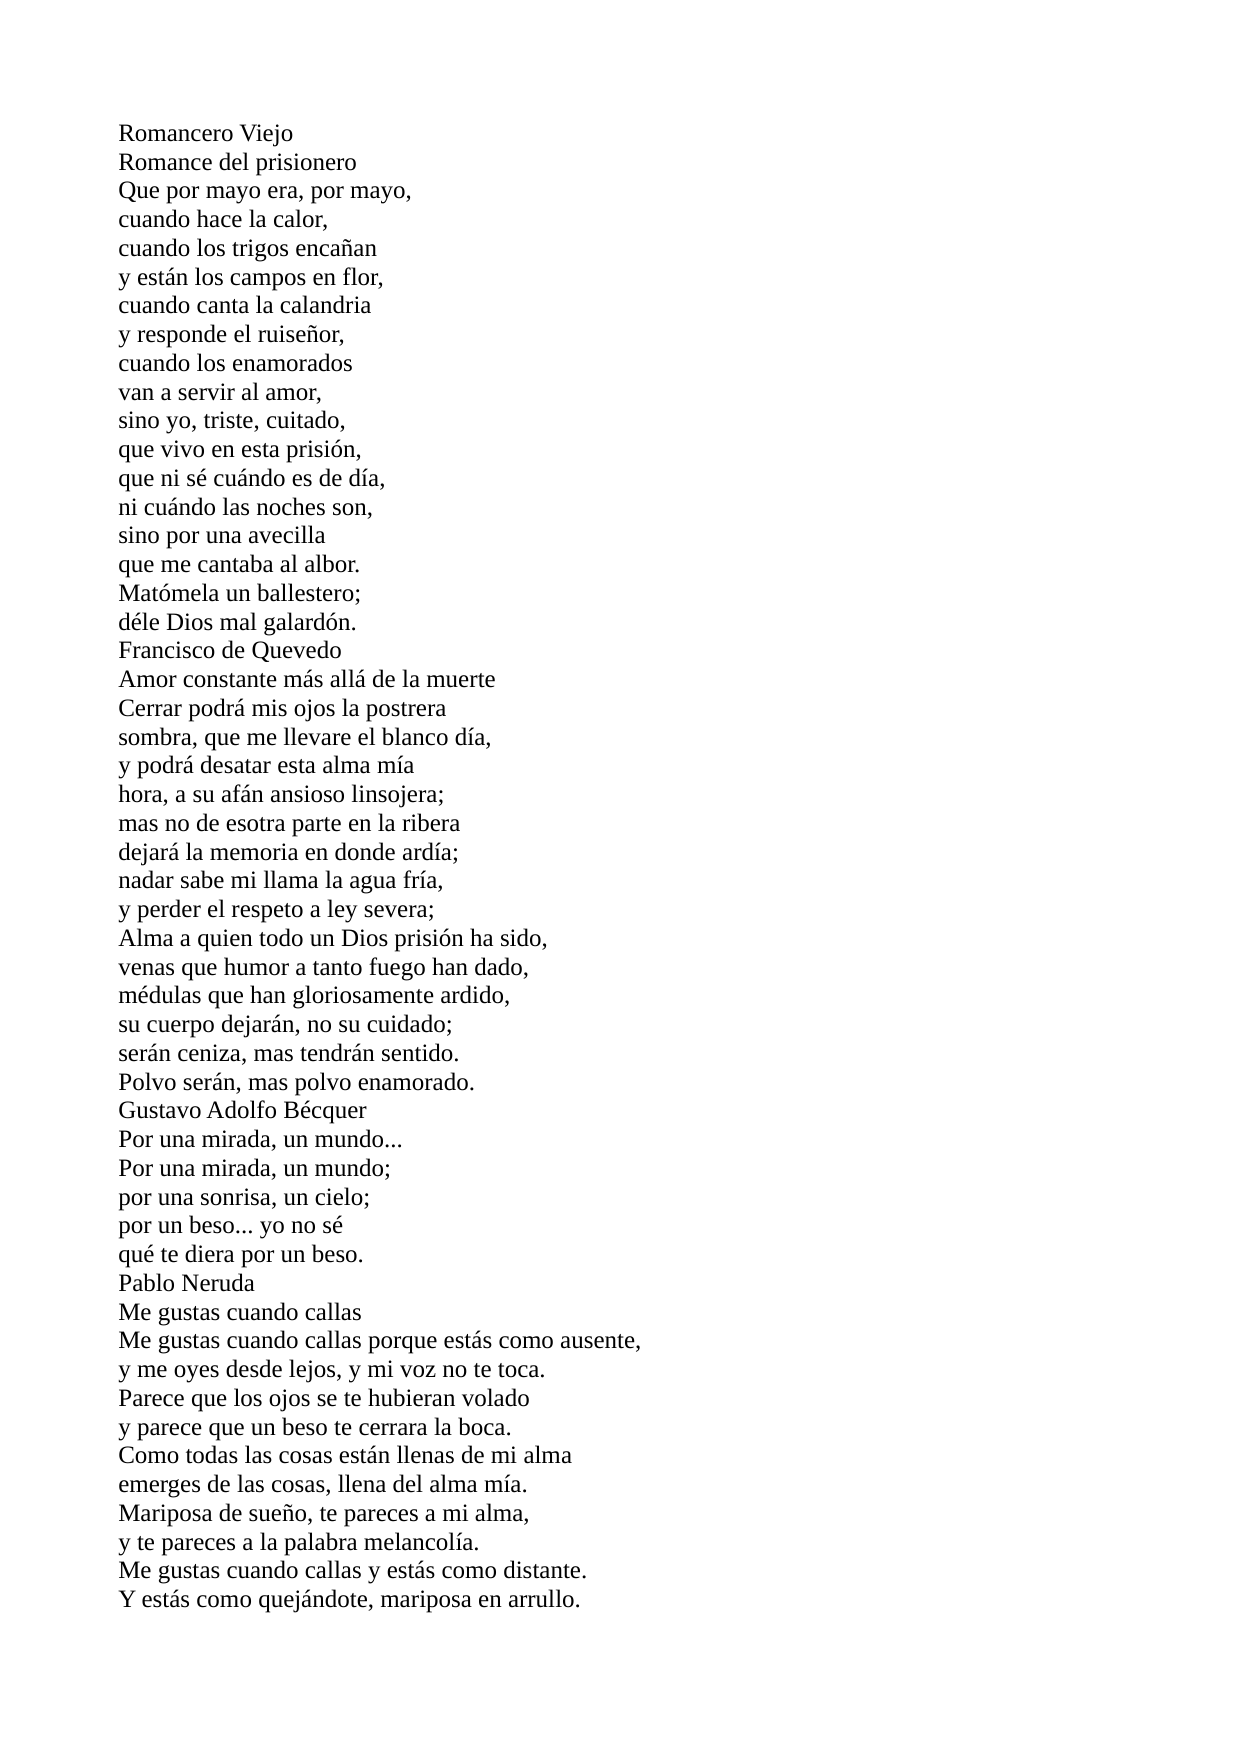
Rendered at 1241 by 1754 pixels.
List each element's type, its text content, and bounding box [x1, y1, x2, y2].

text mas no de esotra parte en la ribera dejará la memoria en donde ardía; nadar sabe mi llama la agua fría, y perder el respeto a ley severa; [118, 808, 1122, 923]
text Romance del prisionero [118, 147, 1122, 176]
text Alma a quien todo un Dios prisión ha sido, venas que humor a tanto fuego han dado, médulas que han gloriosamente ardido, [118, 923, 1122, 1009]
text Por una mirada, un mundo; por una sonrisa, un cielo; por un beso... yo no sé qué te diera por un beso. [118, 1153, 1122, 1268]
text su cuerpo dejarán, no su cuidado; serán ceniza, mas tendrán sentido. Polvo serán, mas polvo enamorado. [118, 1009, 1122, 1096]
text Francisco de Quevedo [118, 636, 1122, 664]
text Me gustas cuando callas porque estás como ausente, y me oyes desde lejos, y mi voz no te toca. Parece que los ojos se te hubieran volado y parece que un beso te cerrara la boca. [118, 1326, 1122, 1441]
text Gustavo Adolfo Bécquer [118, 1096, 1122, 1124]
text Amor constante más allá de la muerte [118, 664, 1122, 693]
text Pablo Neruda [118, 1268, 1122, 1297]
text Me gustas cuando callas [118, 1297, 1122, 1326]
text Me gustas cuando callas y estás como distante. Y estás como quejándote, mariposa en arrullo. [118, 1556, 1122, 1613]
text Cerrar podrá mis ojos la postrera sombra, que me llevare el blanco día, y podrá desatar esta alma mía hora, a su afán ansioso linsojera; [118, 693, 1122, 808]
text Que por mayo era, por mayo, cuando hace la calor, cuando los trigos encañan y están los campos en flor, cuando canta la calandria y responde el ruiseñor, cuando los enamorados van a servir al amor, sino yo, triste, cuitado, que vivo en esta prisión, que ni sé cuándo es de día, ni cuándo las noches son, sino por una avecilla que me cantaba al albor. Matómela un ballestero; déle Dios mal galardón. [118, 176, 1122, 636]
text Como todas las cosas están llenas de mi alma emerges de las cosas, llena del alma mía. Mariposa de sueño, te pareces a mi alma, y te pareces a la palabra melancolía. [118, 1441, 1122, 1556]
text Por una mirada, un mundo... [118, 1124, 1122, 1153]
text Romancero Viejo [118, 118, 1122, 147]
